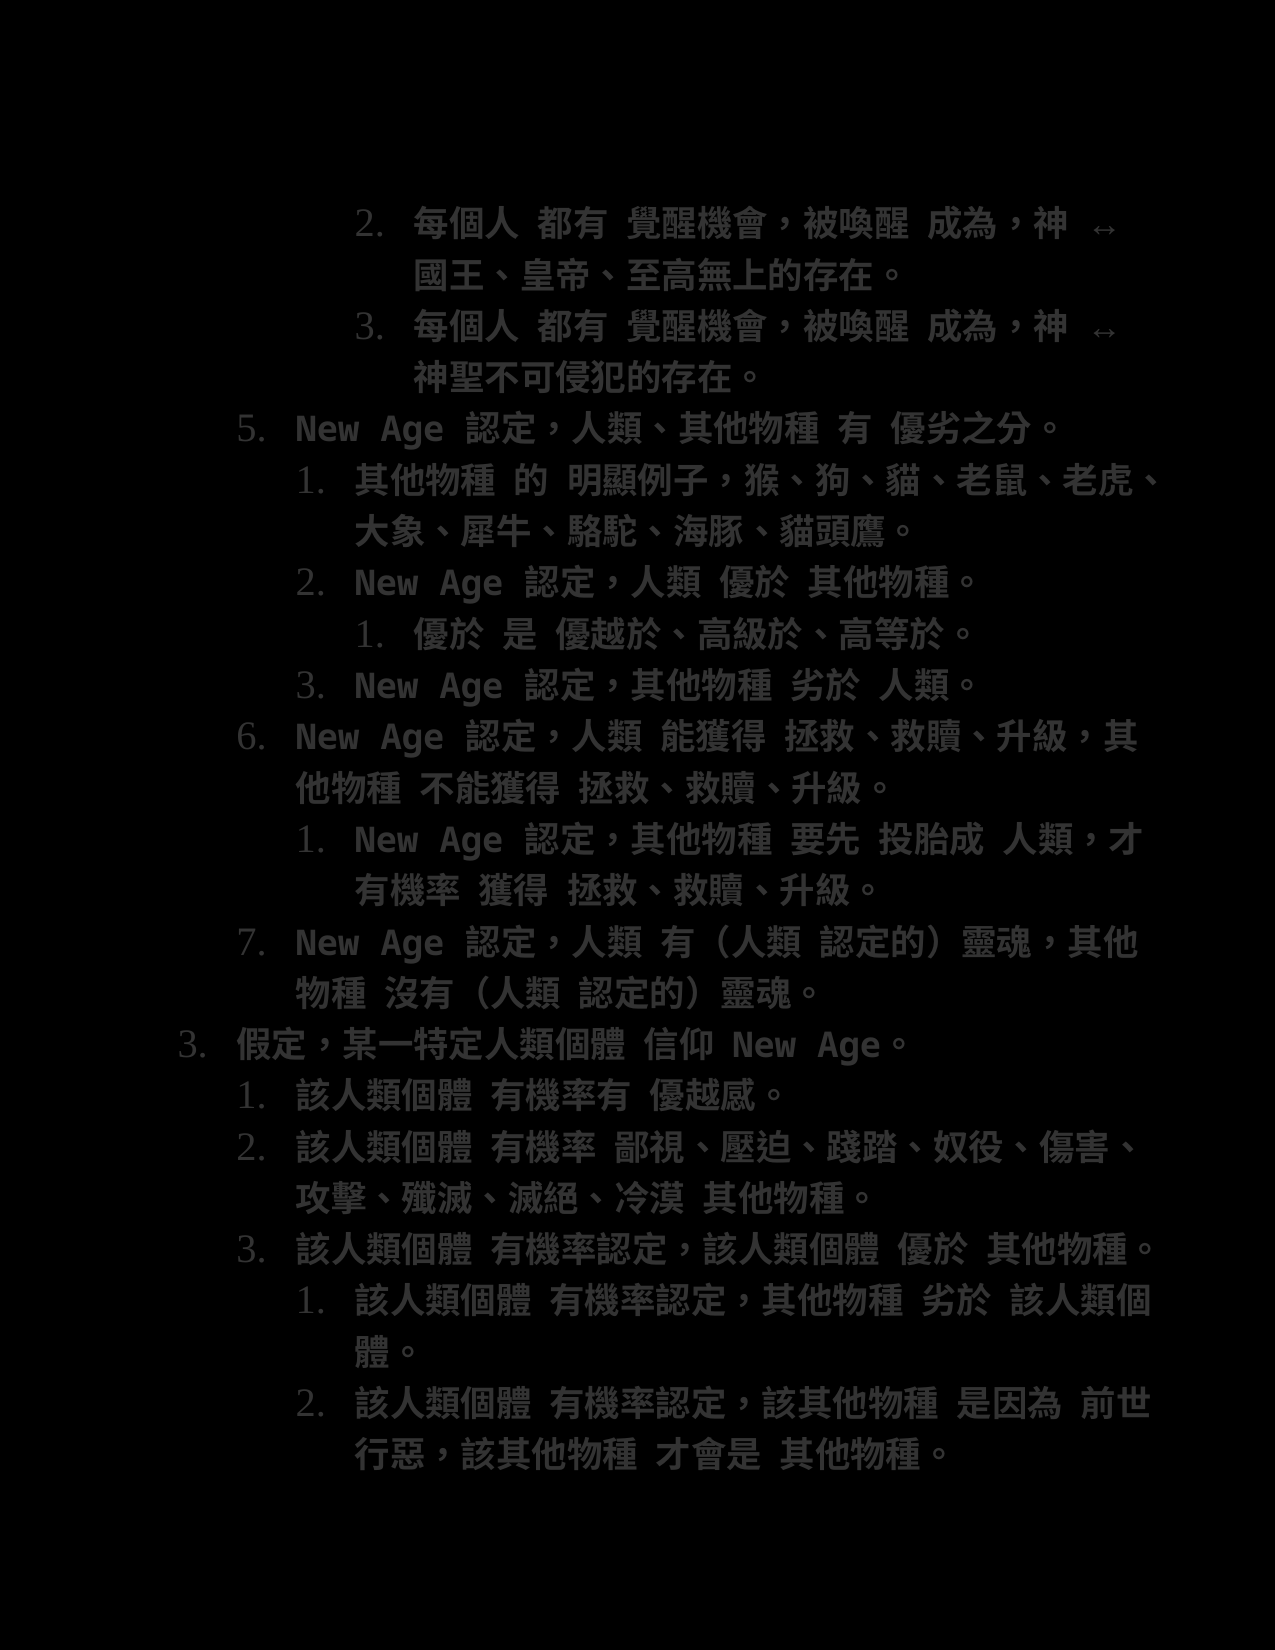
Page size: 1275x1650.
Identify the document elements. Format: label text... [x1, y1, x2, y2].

list 該人類個體 有機率 鄙視、壓迫、踐踏、奴役、傷害、攻擊、殲滅、滅絕、冷漠 其他物種。 [236, 1119, 1157, 1222]
list New Age 認定，人類 優於 其他物種。 [295, 555, 1157, 606]
list 該人類個體 有機率認定，該其他物種 是因為 前世行惡，該其他物種 才會是 其他物種。 [295, 1375, 1157, 1478]
list New Age 認定，其他物種 要先 投胎成 人類，才有機率 獲得 拯救、救贖、升級。 [295, 811, 1157, 914]
list 該人類個體 有機率認定，該人類個體 優於 其他物種。 [236, 1222, 1157, 1273]
list New Age 認定，人類 能獲得 拯救、救贖、升級，其他物種 不能獲得 拯救、救贖、升級。 [236, 709, 1157, 811]
list New Age 認定，人類、其他物種 有 優劣之分。 [236, 401, 1157, 452]
list 優於 是 優越於、高級於、高等於。 [354, 606, 1157, 657]
list 每個人 都有 覺醒機會，被喚醒 成為，神 ↔ 國王、皇帝、至高無上的存在。 [354, 196, 1157, 298]
list New Age 認定，人類 有（人類 認定的）靈魂，其他物種 沒有（人類 認定的）靈魂。 [236, 914, 1157, 1016]
list 其他物種 的 明顯例子，猴、狗、貓、老鼠、老虎、大象、犀牛、駱駝、海豚、貓頭鷹。 [295, 452, 1157, 555]
list 假定，某一特定人類個體 信仰 New Age。 [177, 1016, 1157, 1068]
list 該人類個體 有機率有 優越感。 [236, 1068, 1157, 1119]
list 每個人 都有 覺醒機會，被喚醒 成為，神 ↔ 神聖不可侵犯的存在。 [354, 298, 1157, 401]
list 該人類個體 有機率認定，其他物種 劣於 該人類個體。 [295, 1273, 1157, 1375]
list New Age 認定，其他物種 劣於 人類。 [295, 657, 1157, 709]
